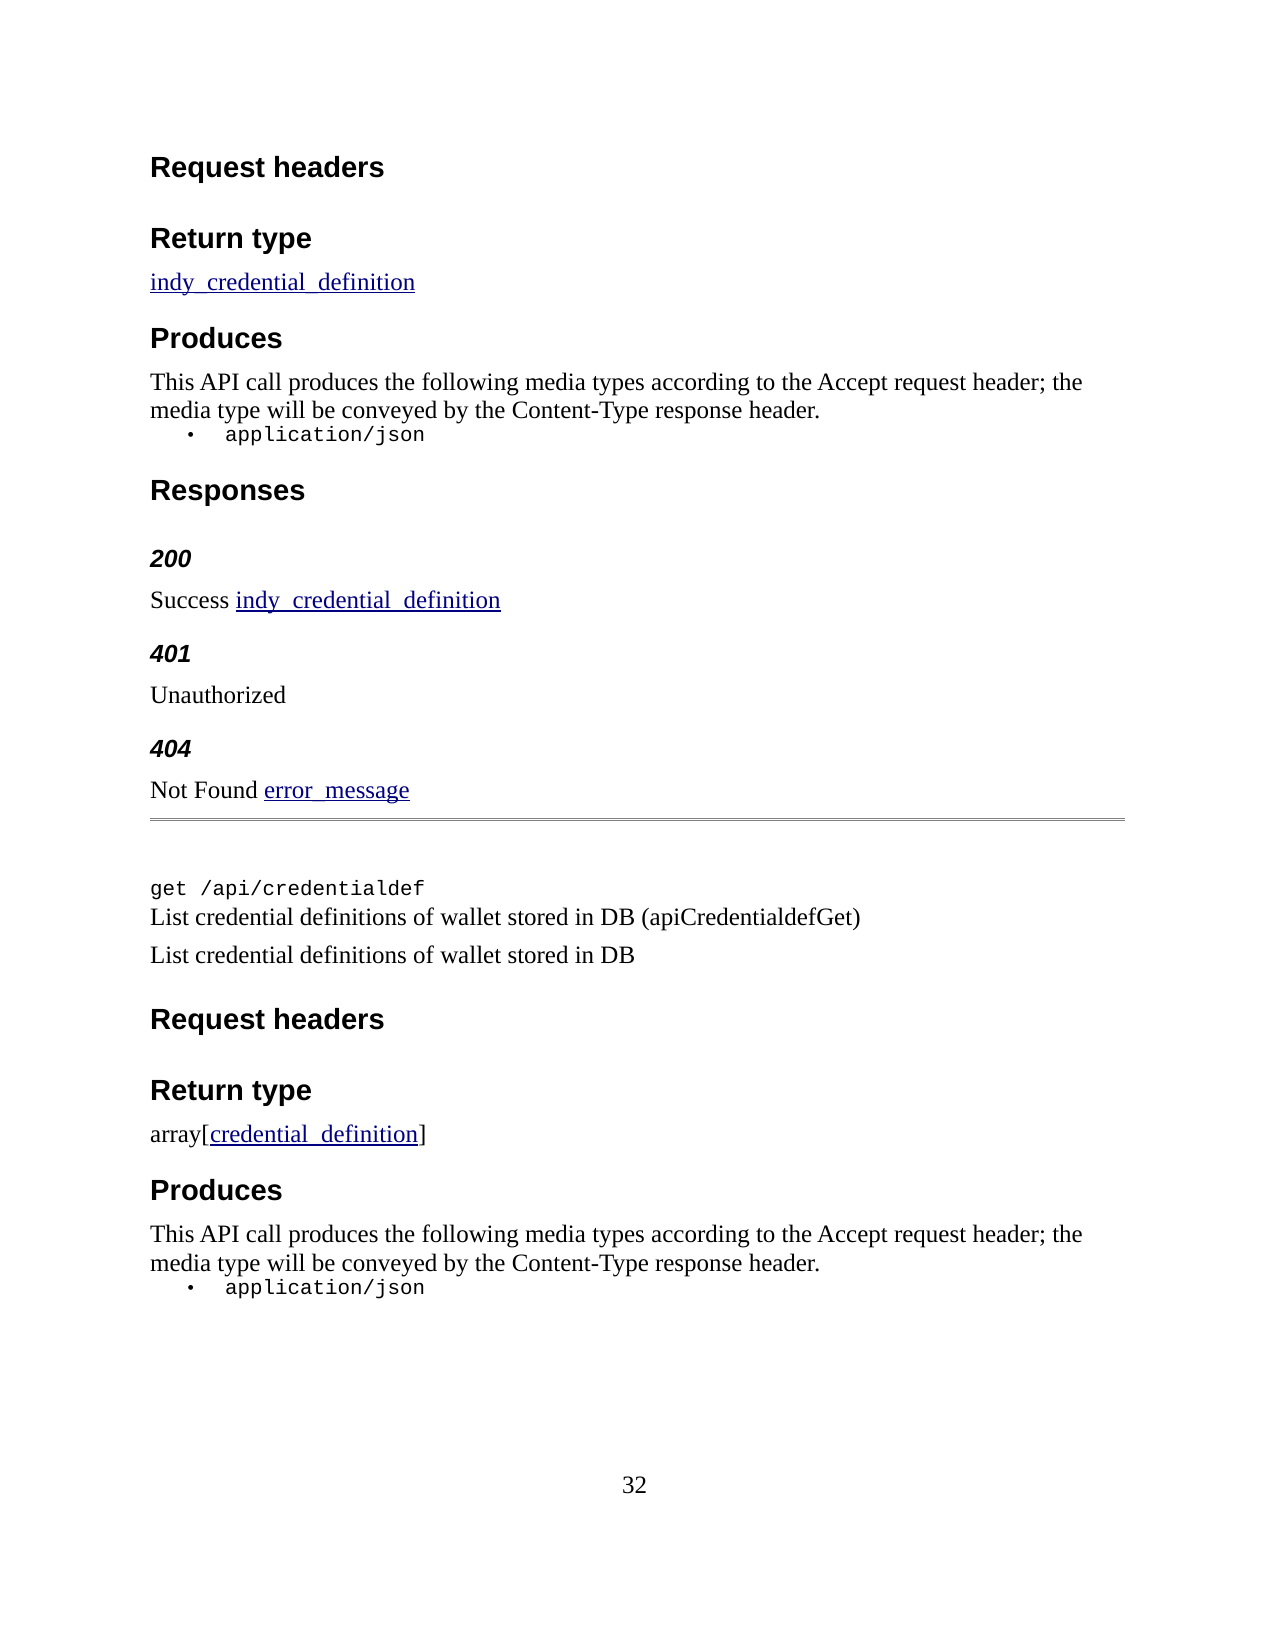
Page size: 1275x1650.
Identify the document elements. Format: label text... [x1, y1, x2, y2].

text Not Found error_message [150, 775, 1125, 803]
text get /api/credentialdef [150, 878, 1125, 902]
list application/json [187, 1277, 1125, 1300]
text Success indy_credential_definition [150, 585, 1125, 614]
subtitle Request headers [150, 150, 1125, 183]
subtitle Produces [150, 321, 1125, 354]
subtitle Responses [150, 473, 1125, 507]
subtitle Return type [150, 1073, 1125, 1107]
subtitle 200 [150, 544, 1125, 573]
subtitle 404 [150, 734, 1125, 762]
text List credential definitions of wallet stored in DB (apiCredentialdefGet) [150, 902, 1125, 931]
subtitle Produces [150, 1173, 1125, 1207]
subtitle Request headers [150, 1002, 1125, 1036]
text List credential definitions of wallet stored in DB [150, 940, 1125, 968]
list application/json [187, 424, 1125, 448]
text This API call produces the following media types according to the Accept request header; the media type will be conveyed by the Content-Type response header. [150, 1219, 1125, 1277]
subtitle Return type [150, 221, 1125, 254]
text Unauthorized [150, 680, 1125, 709]
text This API call produces the following media types according to the Accept request header; the media type will be conveyed by the Content-Type response header. [150, 367, 1125, 424]
text indy_credential_definition [150, 267, 1125, 296]
text array[credential_definition] [150, 1119, 1125, 1148]
subtitle 401 [150, 639, 1125, 667]
